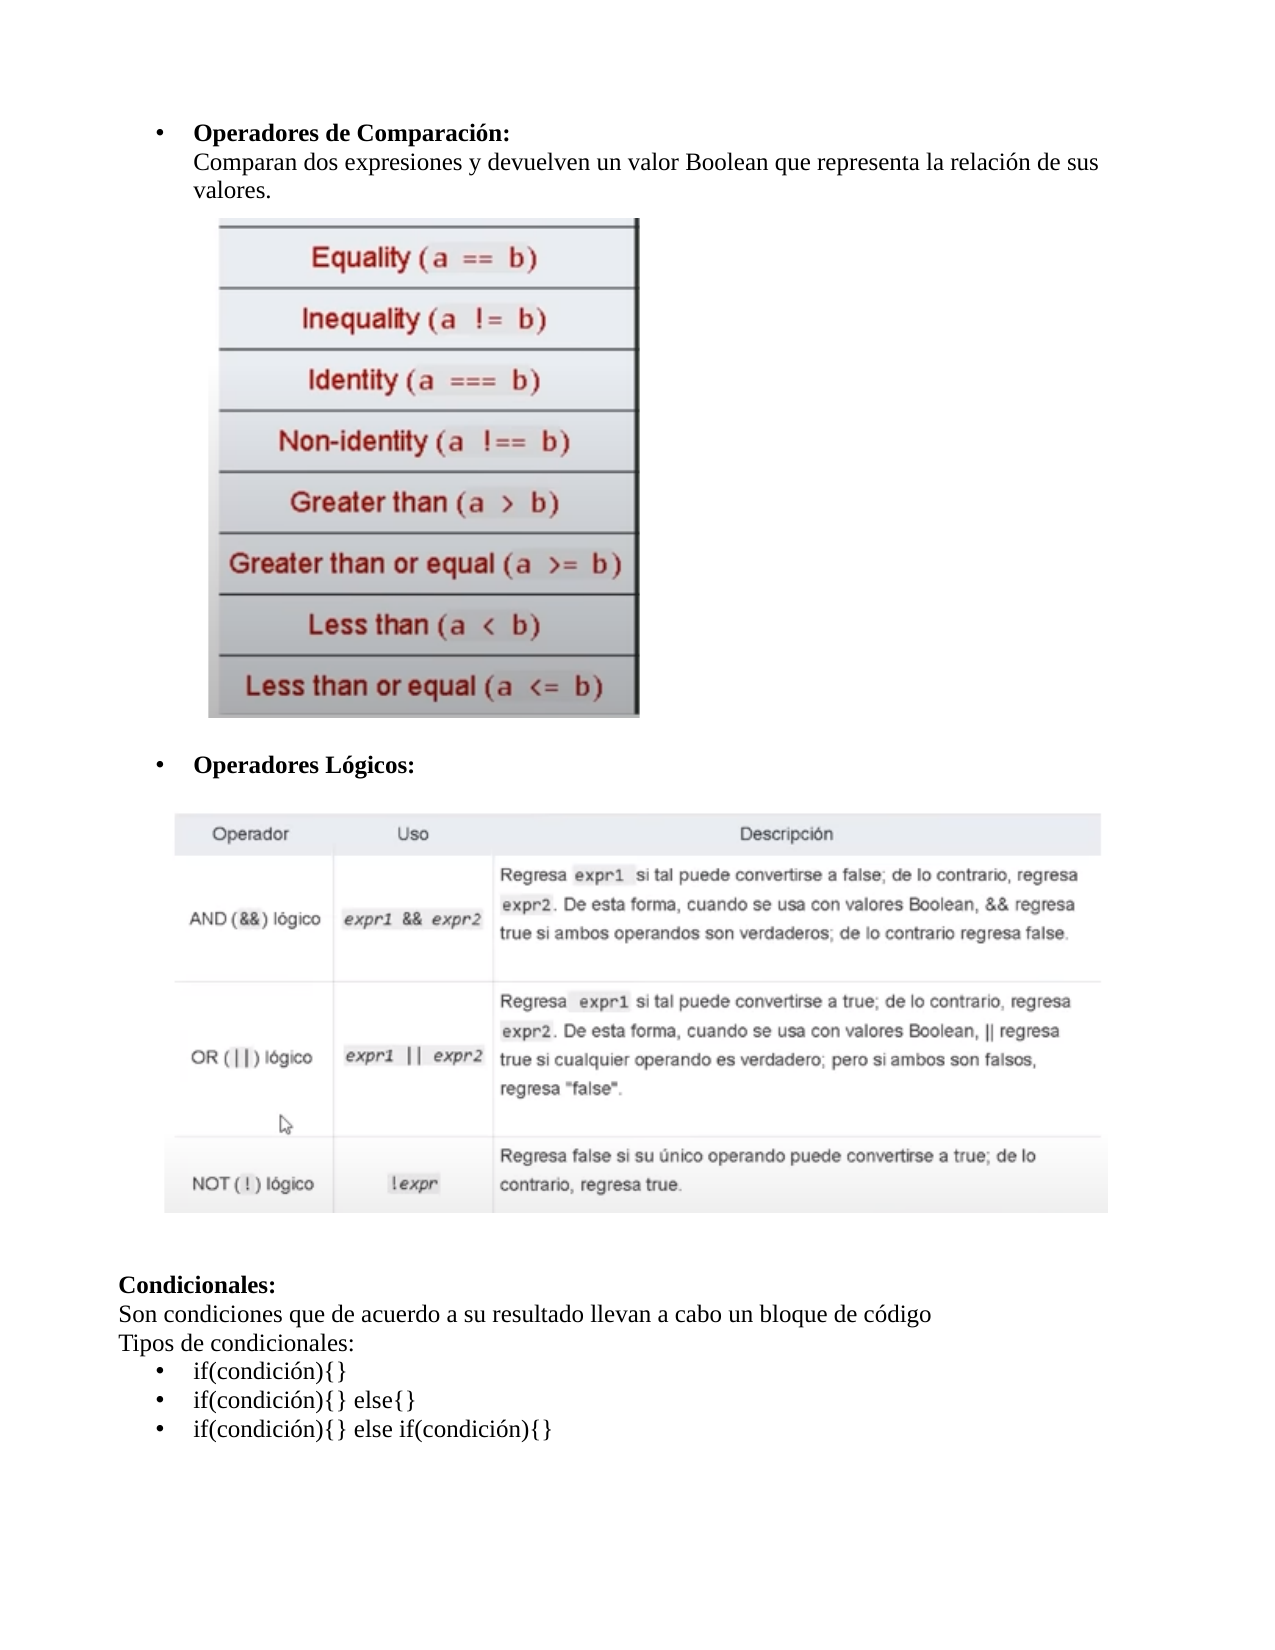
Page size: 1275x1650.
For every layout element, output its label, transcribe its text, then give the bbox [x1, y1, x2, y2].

picture [164, 809, 1108, 1213]
list Operadores de Comparación: [156, 118, 1157, 147]
list if(condición){} [156, 1356, 1157, 1385]
list Comparan dos expresiones y devuelven un valor Boolean que representa la relación de sus valores. [156, 147, 1157, 204]
picture [208, 218, 640, 718]
text Tipos de condicionales: [118, 1328, 1157, 1356]
text Son condiciones que de acuerdo a su resultado llevan a cabo un bloque de código [118, 1299, 1157, 1328]
list Operadores Lógicos: [156, 751, 1157, 779]
text Condicionales: [118, 1270, 1157, 1299]
list if(condición){} else{} [156, 1385, 1157, 1414]
list if(condición){} else if(condición){} [156, 1414, 1157, 1443]
